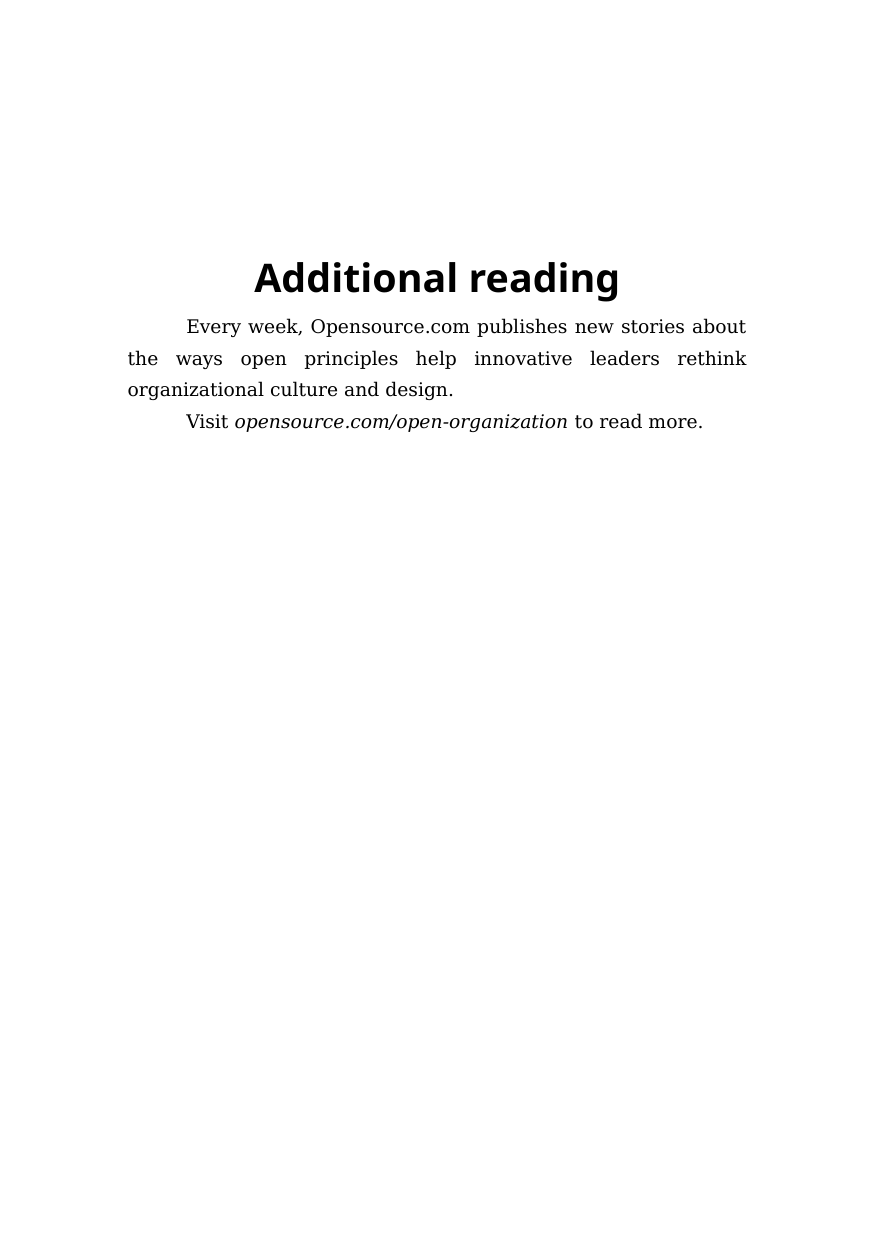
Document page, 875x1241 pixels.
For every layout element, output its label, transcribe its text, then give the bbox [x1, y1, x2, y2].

subtitle Additional reading [127, 250, 747, 304]
text Visit opensource.com/open-organization to read more. [127, 411, 747, 433]
text Every week, Opensource.com publishes new stories about the ways open principles help innovative leaders rethink organizational culture and design. [127, 316, 747, 401]
